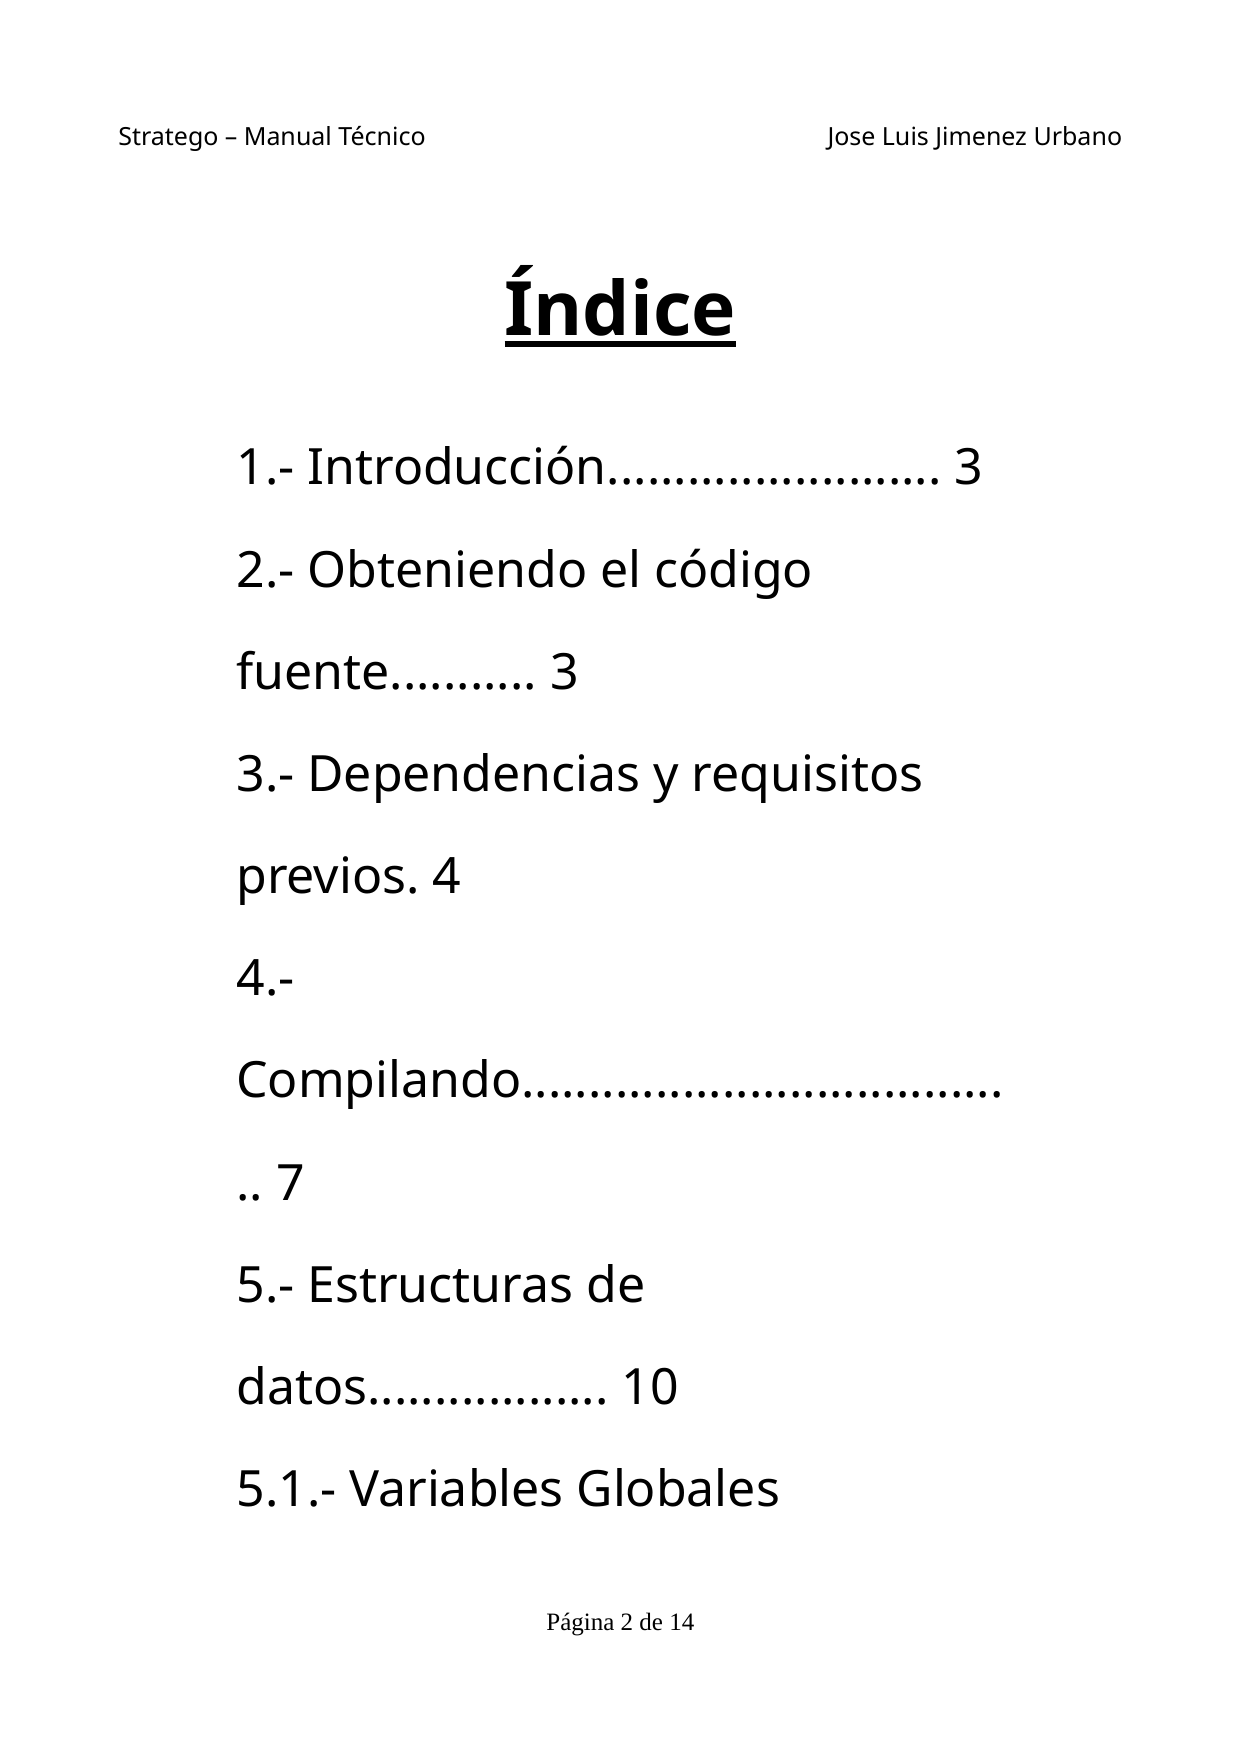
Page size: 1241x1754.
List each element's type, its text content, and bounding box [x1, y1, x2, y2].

text 4.- Compilando...................................... 7 [236, 942, 1004, 1215]
text Índice [118, 255, 1122, 358]
text 2.- Obteniendo el código fuente........... 3 [236, 533, 1004, 704]
text 1.- Introducción......................... 3 [236, 431, 1004, 499]
text 3.- Dependencias y requisitos previos. 4 [236, 738, 1004, 908]
text 5.- Estructuras de datos.................. 10 [236, 1249, 1004, 1419]
text 5.1.- Variables Globales [236, 1453, 1004, 1521]
